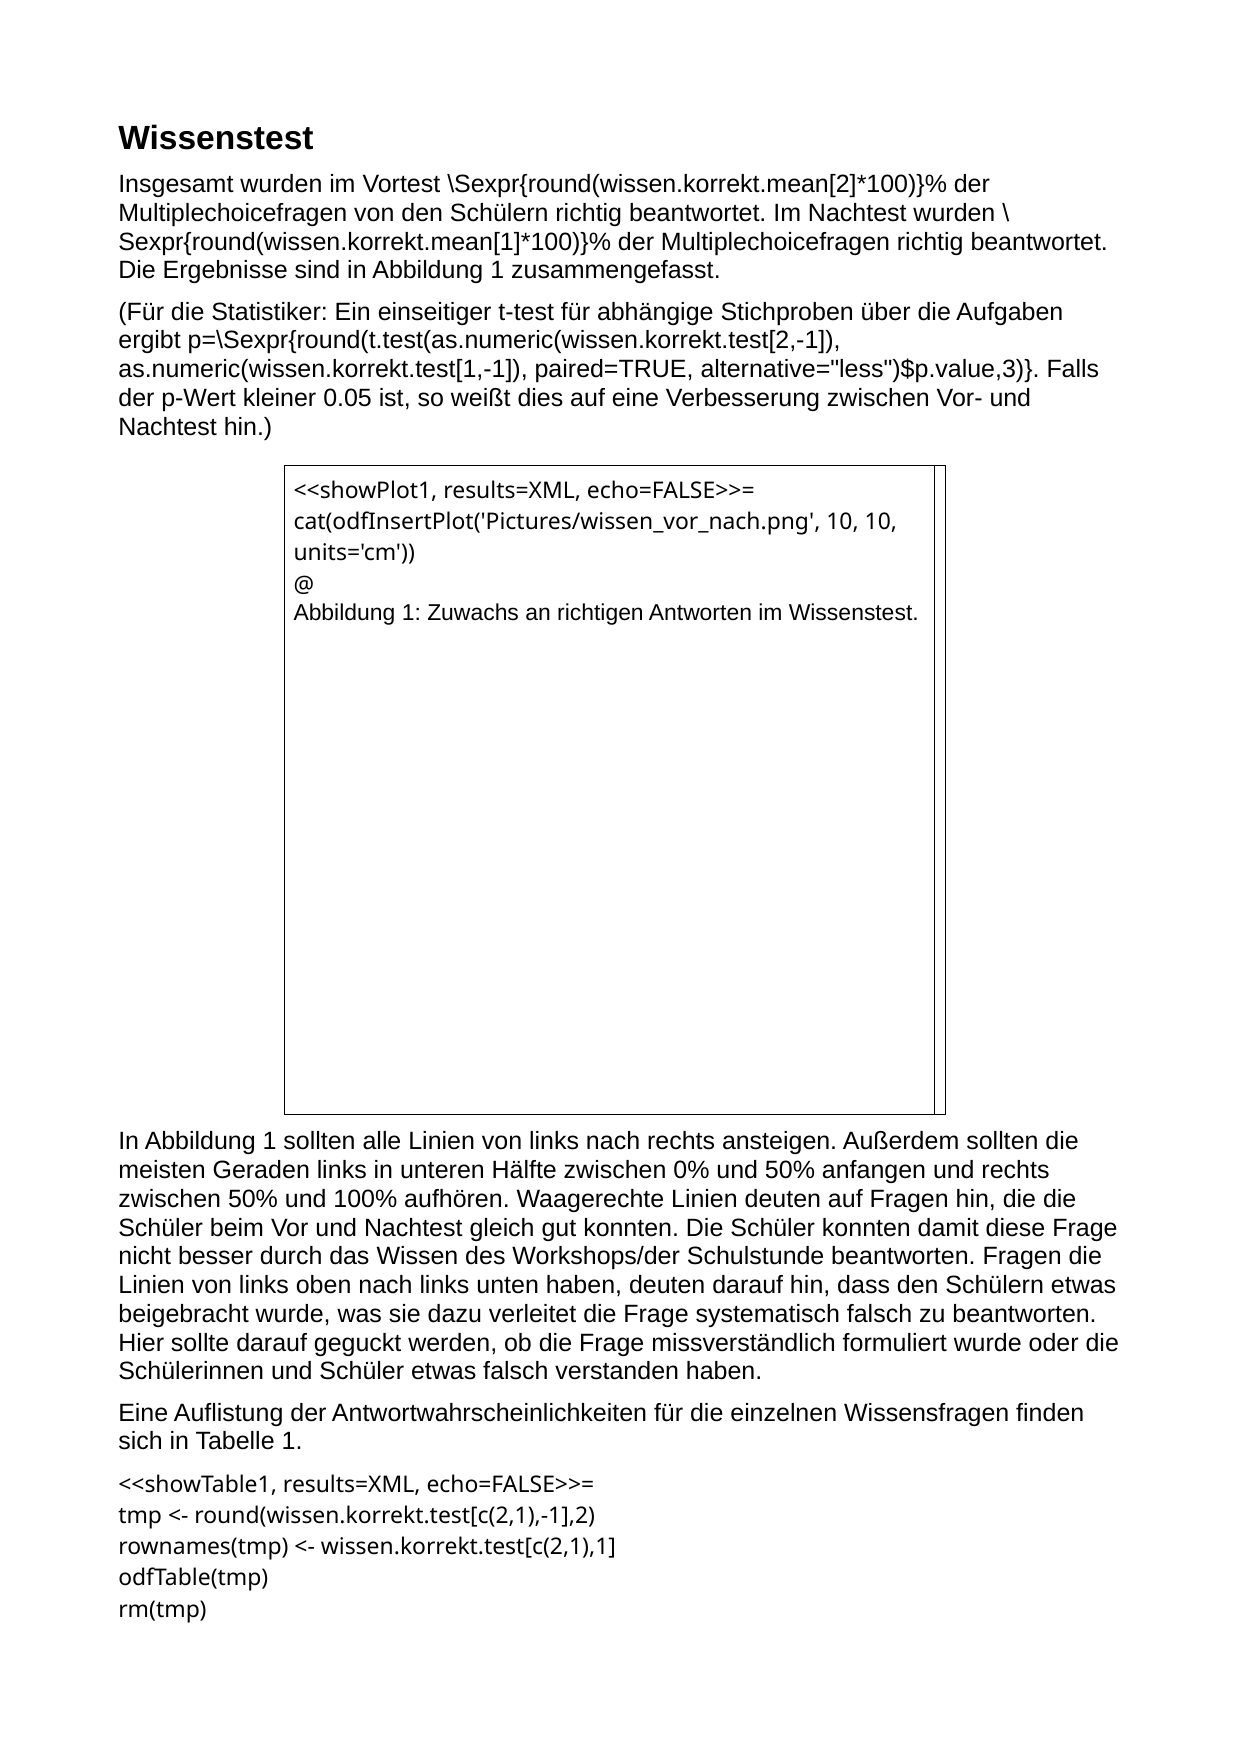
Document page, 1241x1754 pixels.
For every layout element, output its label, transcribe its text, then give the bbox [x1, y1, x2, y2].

text odfTable(tmp) [118, 1561, 1122, 1593]
text <<showPlot1, results=XML, echo=FALSE>>= [293, 474, 925, 505]
text tmp <- round(wissen.korrekt.test[c(2,1),-1],2) [118, 1499, 1122, 1530]
text rownames(tmp) <- wissen.korrekt.test[c(2,1),1] [118, 1530, 1122, 1561]
text (Für die Statistiker: Ein einseitiger t-test für abhängige Stichproben über die Aufgaben ergibt p=\Sexpr{round(t.test(as.numeric(wissen.korrekt.test[2,-1]), as.numeric(wissen.korrekt.test[1,-1]), paired=TRUE, alternative="less")$p.value,3)}. Falls der p-Wert kleiner 0.05 ist, so weißt dies auf eine Verbesserung zwischen Vor- und Nachtest hin.) [118, 297, 1122, 441]
text <<showTable1, results=XML, echo=FALSE>>= [118, 1468, 1122, 1499]
text Insgesamt wurden im Vortest \Sexpr{round(wissen.korrekt.mean[2]*100)}% der Multiplechoicefragen von den Schülern richtig beantwortet. Im Nachtest wurden \Sexpr{round(wissen.korrekt.mean[1]*100)}% der Multiplechoicefragen richtig beantwortet. Die Ergebnisse sind in Abbildung 1 zusammengefasst. [118, 169, 1122, 284]
text @ [293, 568, 925, 599]
subtitle Wissenstest [118, 118, 1122, 157]
text cat(odfInsertPlot('Pictures/wissen_vor_nach.png', 10, 10, units='cm')) [293, 505, 925, 568]
text rm(tmp) [118, 1593, 1122, 1624]
text In Abbildung 1 sollten alle Linien von links nach rechts ansteigen. Außerdem sollten die meisten Geraden links in unteren Hälfte zwischen 0% und 50% anfangen und rechts zwischen 50% und 100% aufhören. Waagerechte Linien deuten auf Fragen hin, die die Schüler beim Vor und Nachtest gleich gut konnten. Die Schüler konnten damit diese Frage nicht besser durch das Wissen des Workshops/der Schulstunde beantworten. Fragen die Linien von links oben nach links unten haben, deuten darauf hin, dass den Schülern etwas beigebracht wurde, was sie dazu verleitet die Frage systematisch falsch zu beantworten. Hier sollte darauf geguckt werden, ob die Frage missverständlich formuliert wurde oder die Schülerinnen und Schüler etwas falsch verstanden haben. [118, 453, 1122, 1385]
text Abbildung 1: Zuwachs an richtigen Antworten im Wissenstest. [293, 599, 925, 625]
text Eine Auflistung der Antwortwahrscheinlichkeiten für die einzelnen Wissensfragen finden sich in Tabelle 1. [118, 1398, 1122, 1455]
